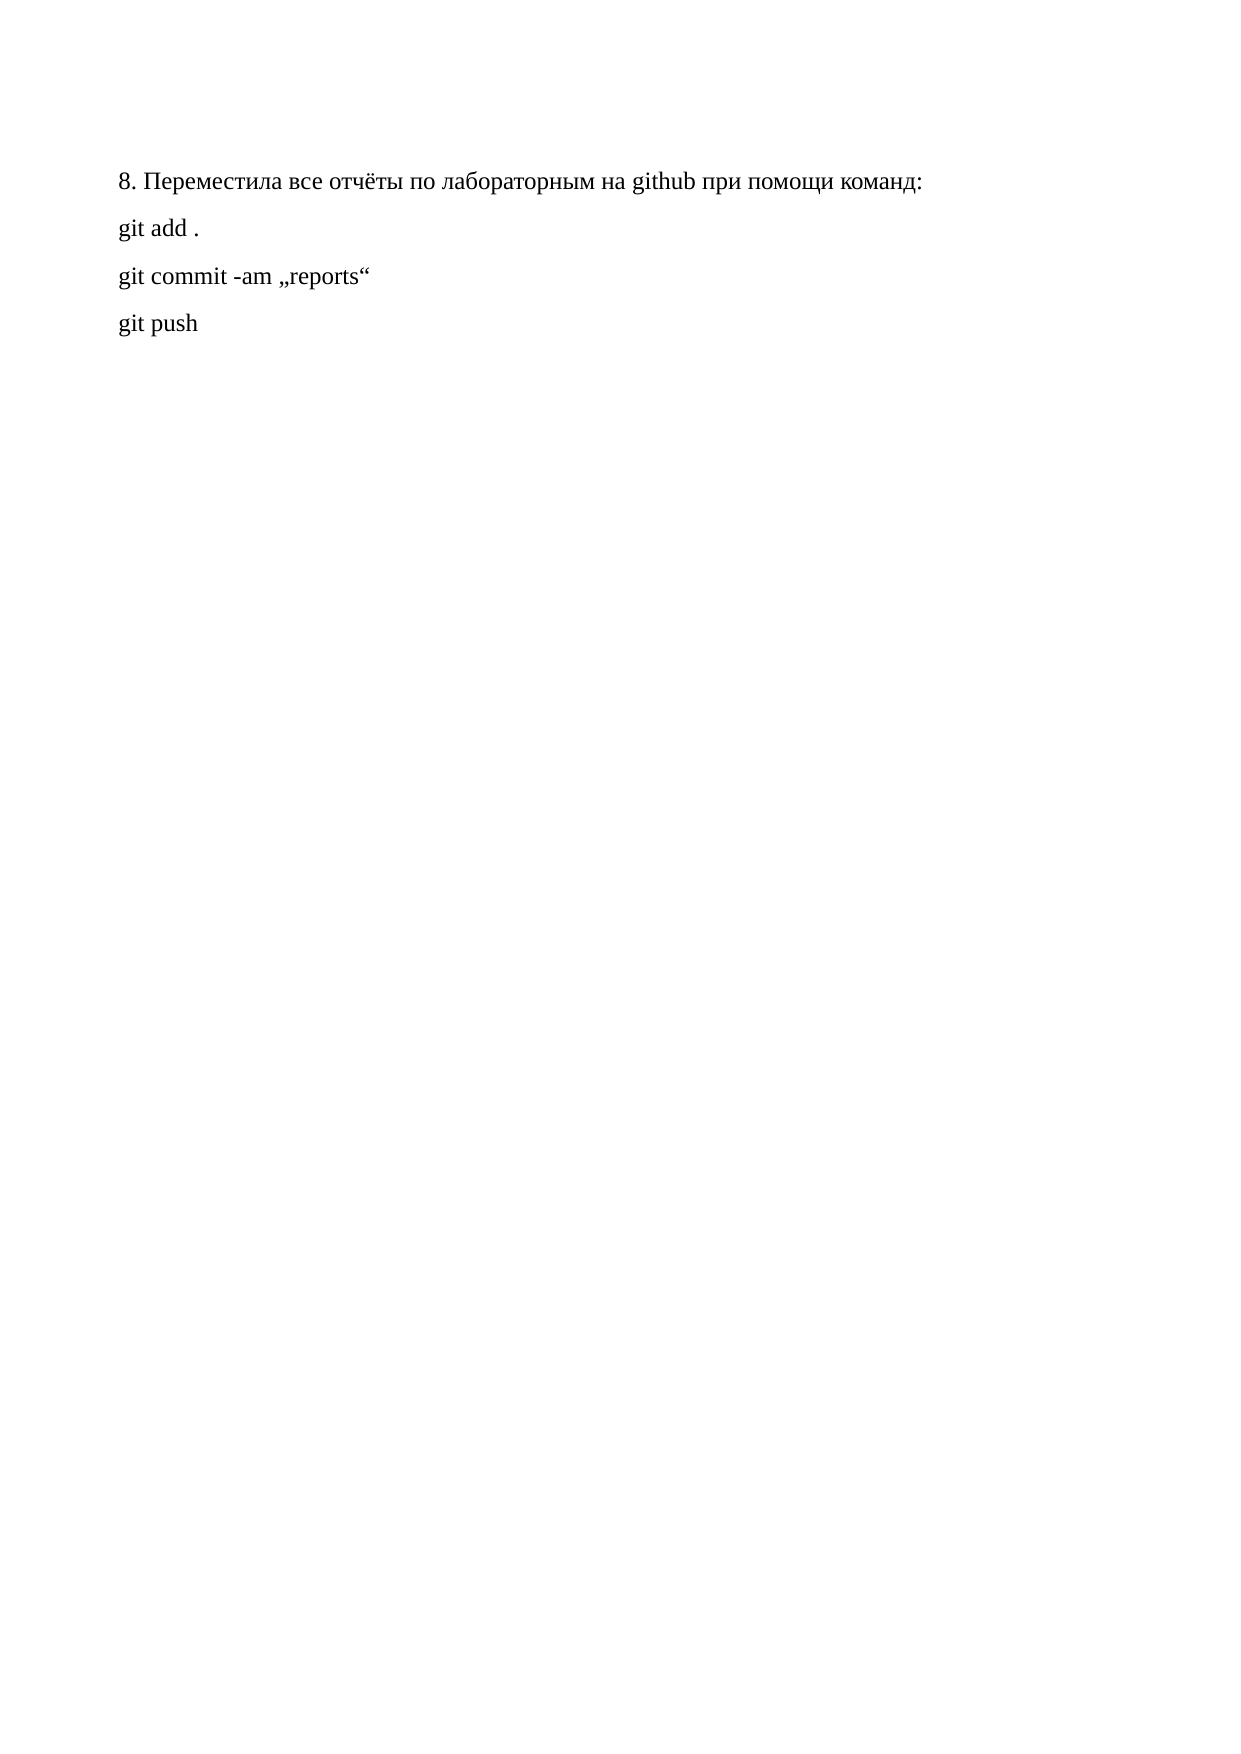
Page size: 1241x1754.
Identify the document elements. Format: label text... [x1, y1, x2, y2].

text git add . [118, 213, 1122, 242]
text git commit -am „reports“ [118, 261, 1122, 290]
text git push [118, 308, 1122, 337]
text 8. Переместила все отчёты по лабораторным на github при помощи команд: [118, 166, 1122, 194]
